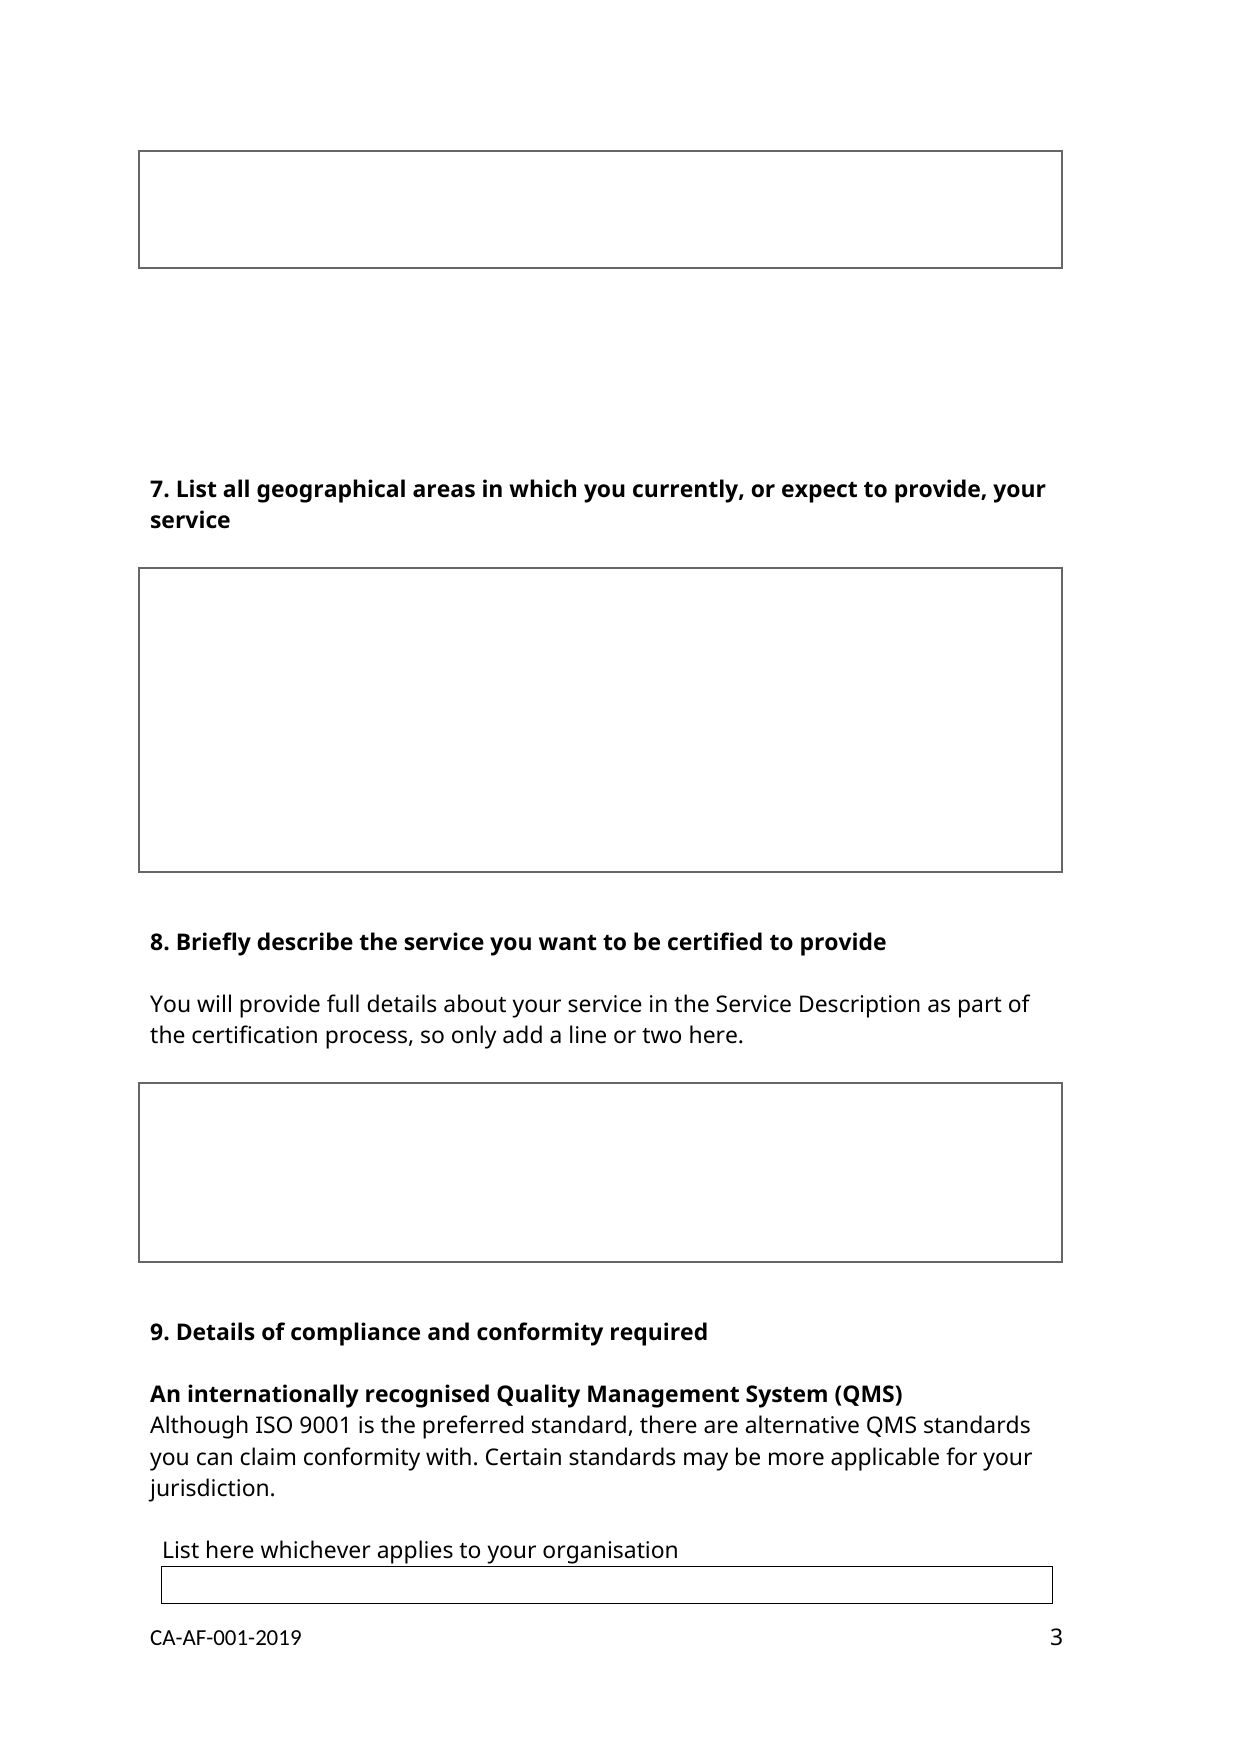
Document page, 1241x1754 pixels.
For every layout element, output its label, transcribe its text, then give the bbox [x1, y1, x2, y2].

text 7. List all geographical areas in which you currently, or expect to provide, your service [150, 473, 1050, 535]
text 8. Briefly describe the service you want to be certified to provide [150, 926, 1050, 957]
text You will provide full details about your service in the Service Description as part of the certification process, so only add a line or two here. [150, 988, 1050, 1051]
text 9. Details of compliance and conformity required [150, 1316, 1050, 1347]
text Although ISO 9001 is the preferred standard, there are alternative QMS standards you can claim conformity with. Certain standards may be more applicable for your jurisdiction. [150, 1409, 1050, 1503]
text List here whichever applies to your organisation [150, 1534, 1050, 1566]
text An internationally recognised Quality Management System (QMS) [150, 1378, 1050, 1409]
table_header [162, 1567, 1052, 1603]
